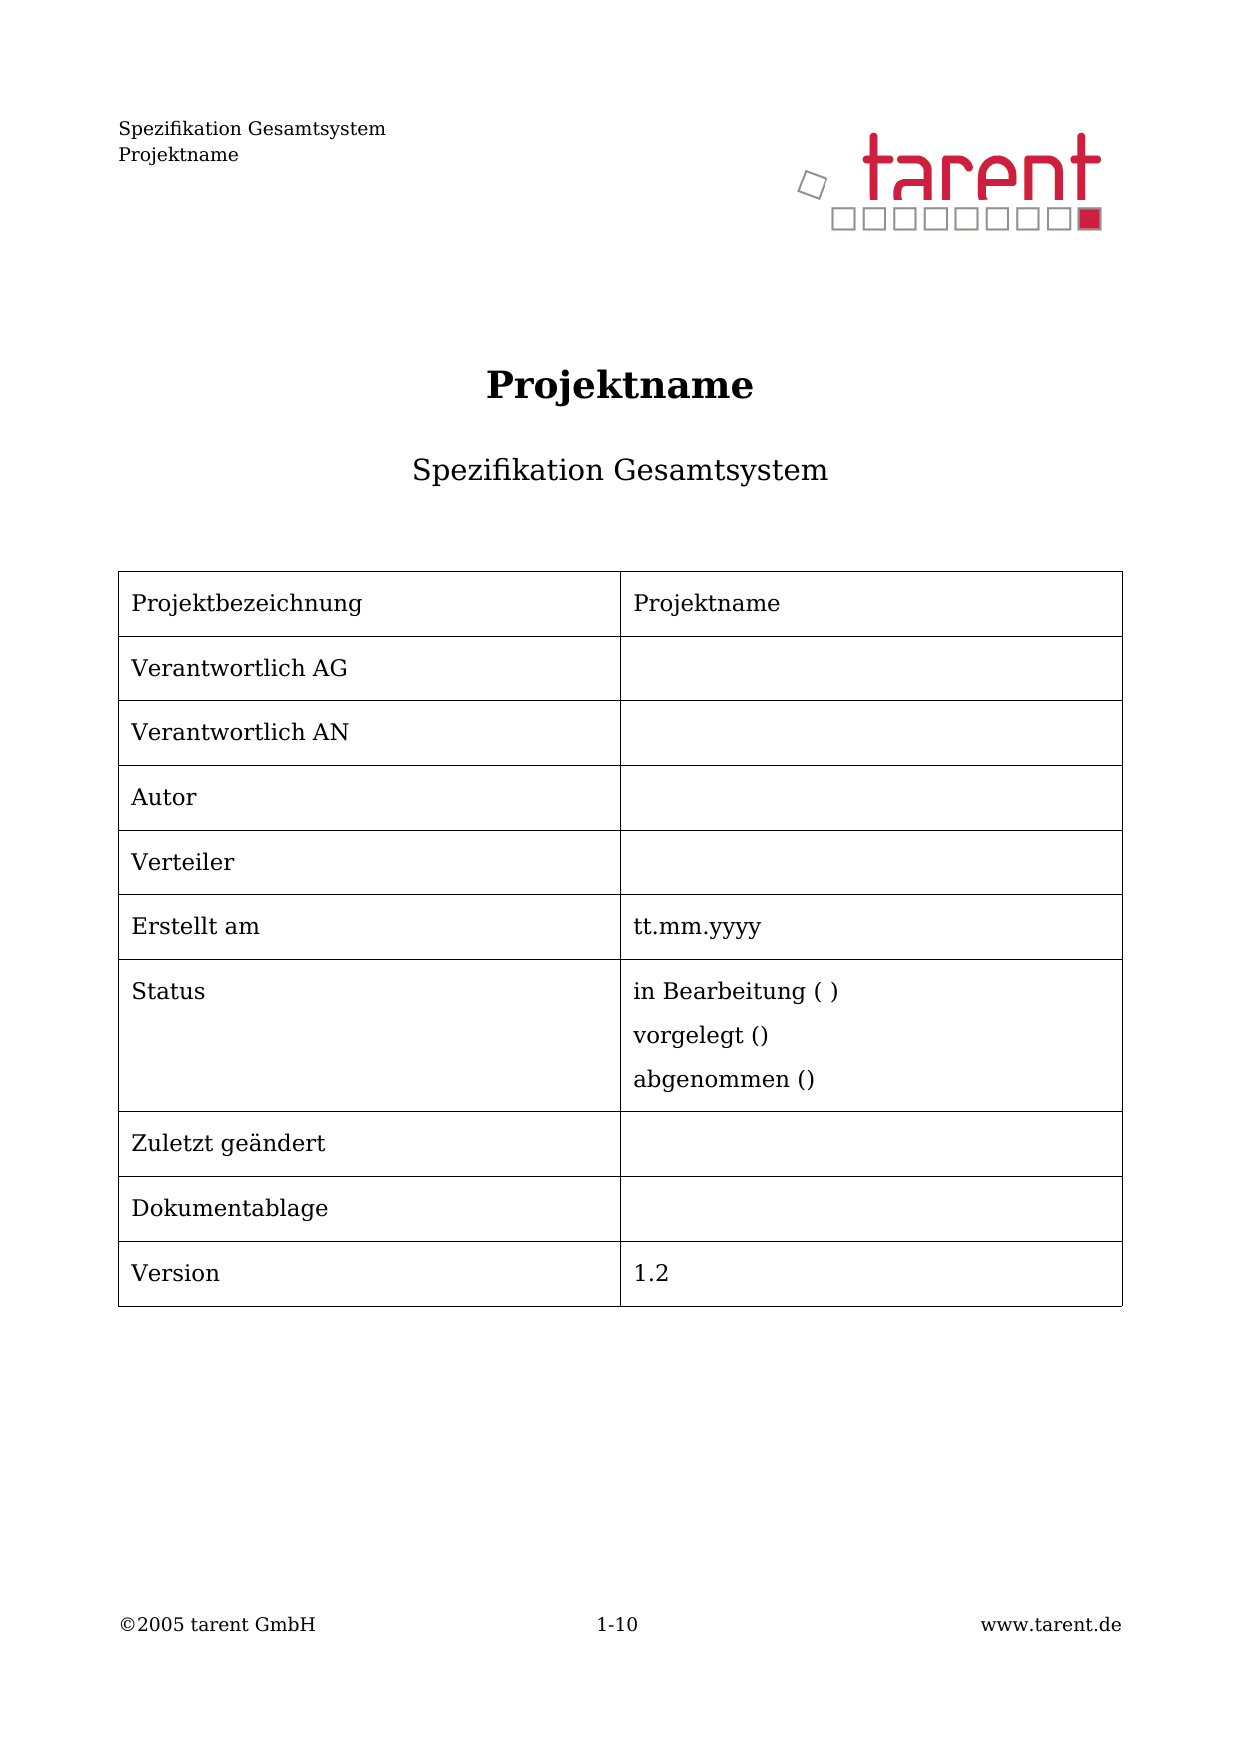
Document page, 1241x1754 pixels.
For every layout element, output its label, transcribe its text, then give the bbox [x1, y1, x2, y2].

table_cell Zuletzt geändert [119, 1112, 620, 1176]
table_cell 1.2 [621, 1242, 1122, 1306]
table_cell Verantwortlich AG [119, 637, 620, 700]
table_cell Verteiler [119, 831, 620, 894]
table_cell in Bearbeitung ( ) vorgelegt () abgenommen () [621, 960, 1122, 1111]
table_cell Dokumentablage [119, 1177, 620, 1241]
table_cell [621, 1177, 1122, 1241]
subtitle Spezifikation Gesamtsystem [118, 454, 1122, 488]
table_cell [621, 1112, 1122, 1176]
table_cell [621, 766, 1122, 830]
table_cell Verantwortlich AN [119, 701, 620, 765]
table_cell [621, 831, 1122, 894]
title Projektname [118, 363, 1122, 407]
picture [784, 120, 1117, 242]
table_cell [621, 637, 1122, 700]
table_cell Status [119, 960, 620, 1111]
table_header Projektbezeichnung [119, 572, 620, 636]
table_cell [621, 701, 1122, 765]
table_cell tt.mm.yyyy [621, 895, 1122, 959]
table_cell Erstellt am [119, 895, 620, 959]
table_header Projektname [621, 572, 1122, 636]
table_cell Version [119, 1242, 620, 1306]
table_cell Autor [119, 766, 620, 830]
